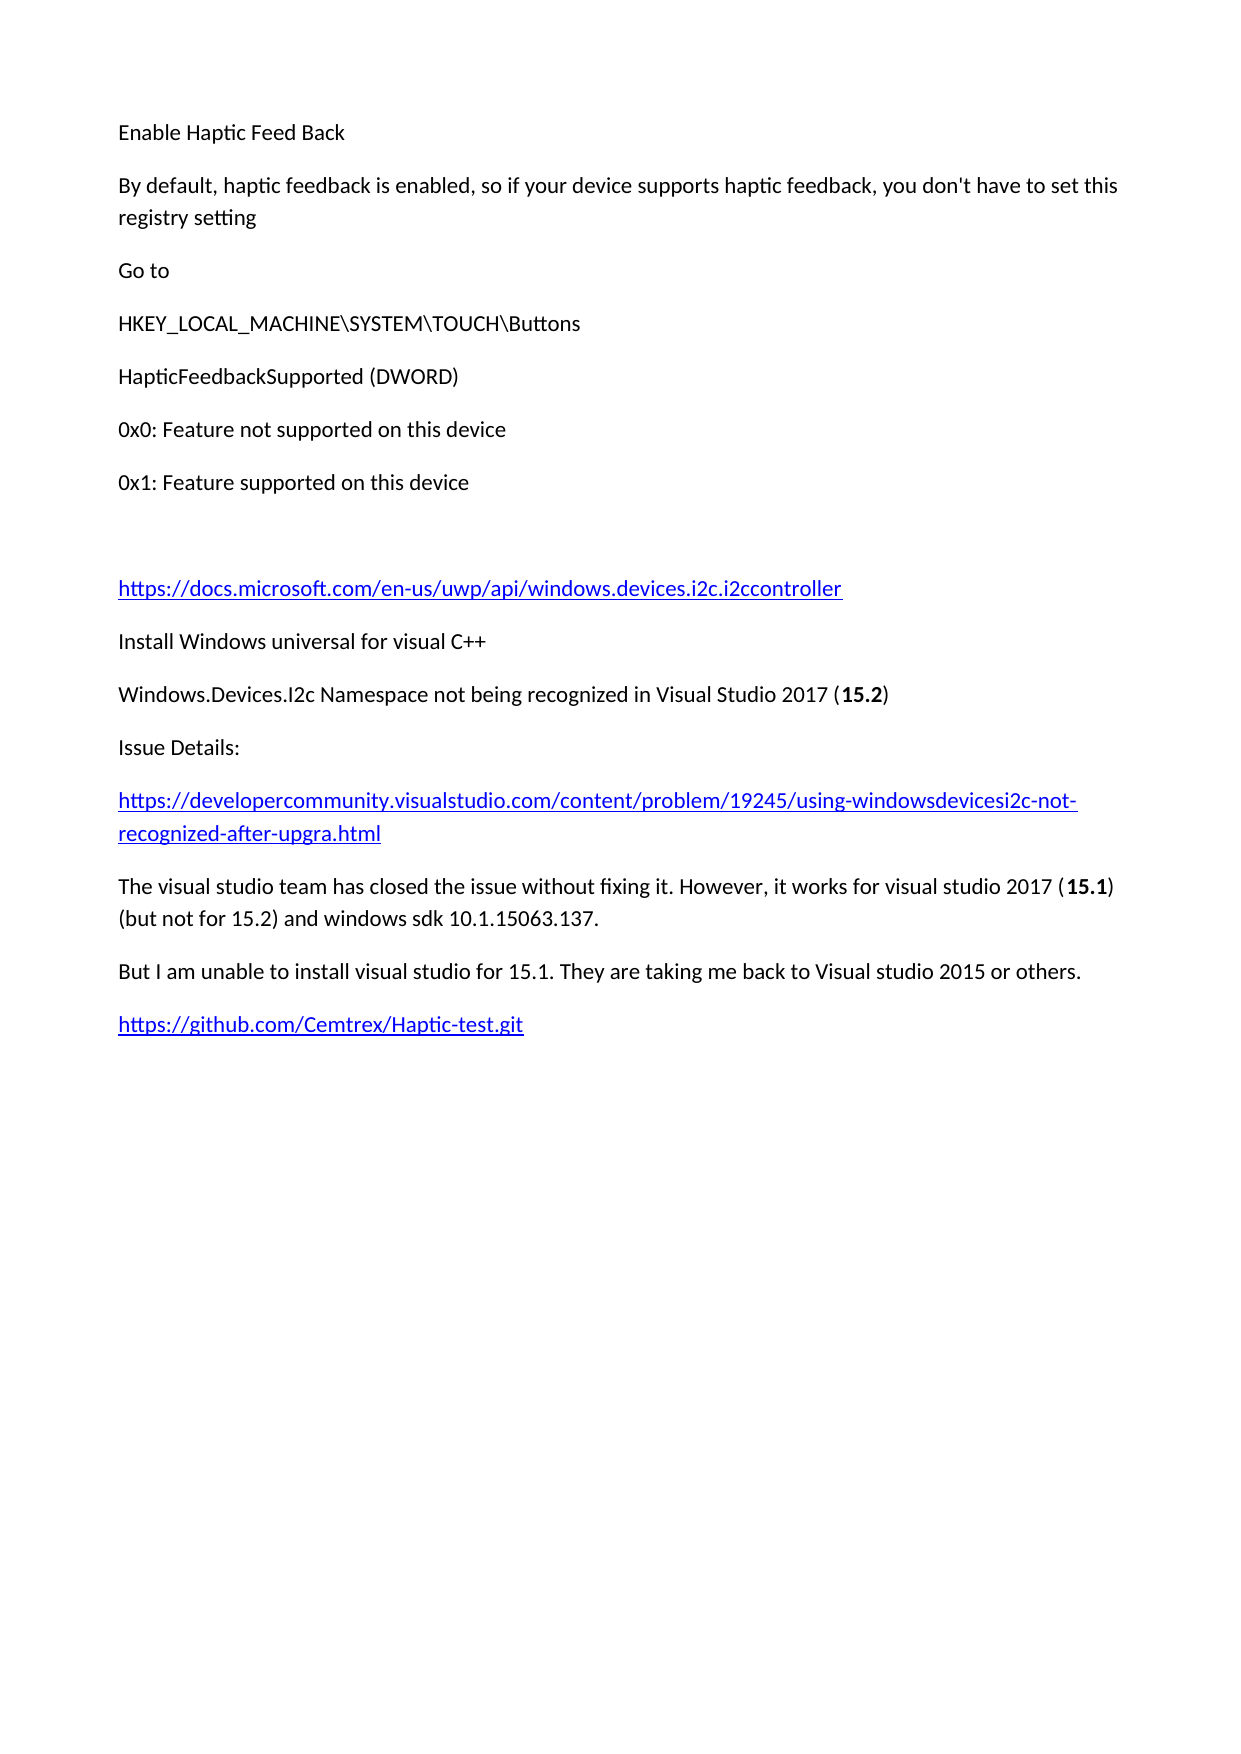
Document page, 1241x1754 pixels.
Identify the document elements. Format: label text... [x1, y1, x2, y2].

text 0x1: Feature supported on this device [118, 468, 1122, 496]
text But I am unable to install visual studio for 15.1. They are taking me back to Visual studio 2015 or others. [118, 957, 1122, 985]
text The visual studio team has closed the issue without fixing it. However, it works for visual studio 2017 (15.1) (but not for 15.2) and windows sdk 10.1.15063.137. [118, 872, 1122, 932]
text HKEY_LOCAL_MACHINE\SYSTEM\TOUCH\Buttons [118, 309, 1122, 337]
text Go to [118, 256, 1122, 284]
text Enable Haptic Feed Back [118, 118, 1122, 146]
text https://github.com/Cemtrex/Haptic-test.git [118, 1010, 1122, 1038]
text Install Windows universal for visual C++ [118, 627, 1122, 656]
text HapticFeedbackSupported (DWORD) [118, 362, 1122, 390]
text https://developercommunity.visualstudio.com/content/problem/19245/using-windowsdevicesi2c-not-recognized-after-upgra.html [118, 787, 1122, 847]
text By default, haptic feedback is enabled, so if your device supports haptic feedback, you don't have to set this registry setting [118, 171, 1122, 231]
text Issue Details: [118, 733, 1122, 762]
text 0x0: Feature not supported on this device [118, 415, 1122, 443]
text Windows.Devices.I2c Namespace not being recognized in Visual Studio 2017 (15.2) [118, 681, 1122, 708]
text https://docs.microsoft.com/en-us/uwp/api/windows.devices.i2c.i2ccontroller [118, 574, 1122, 602]
